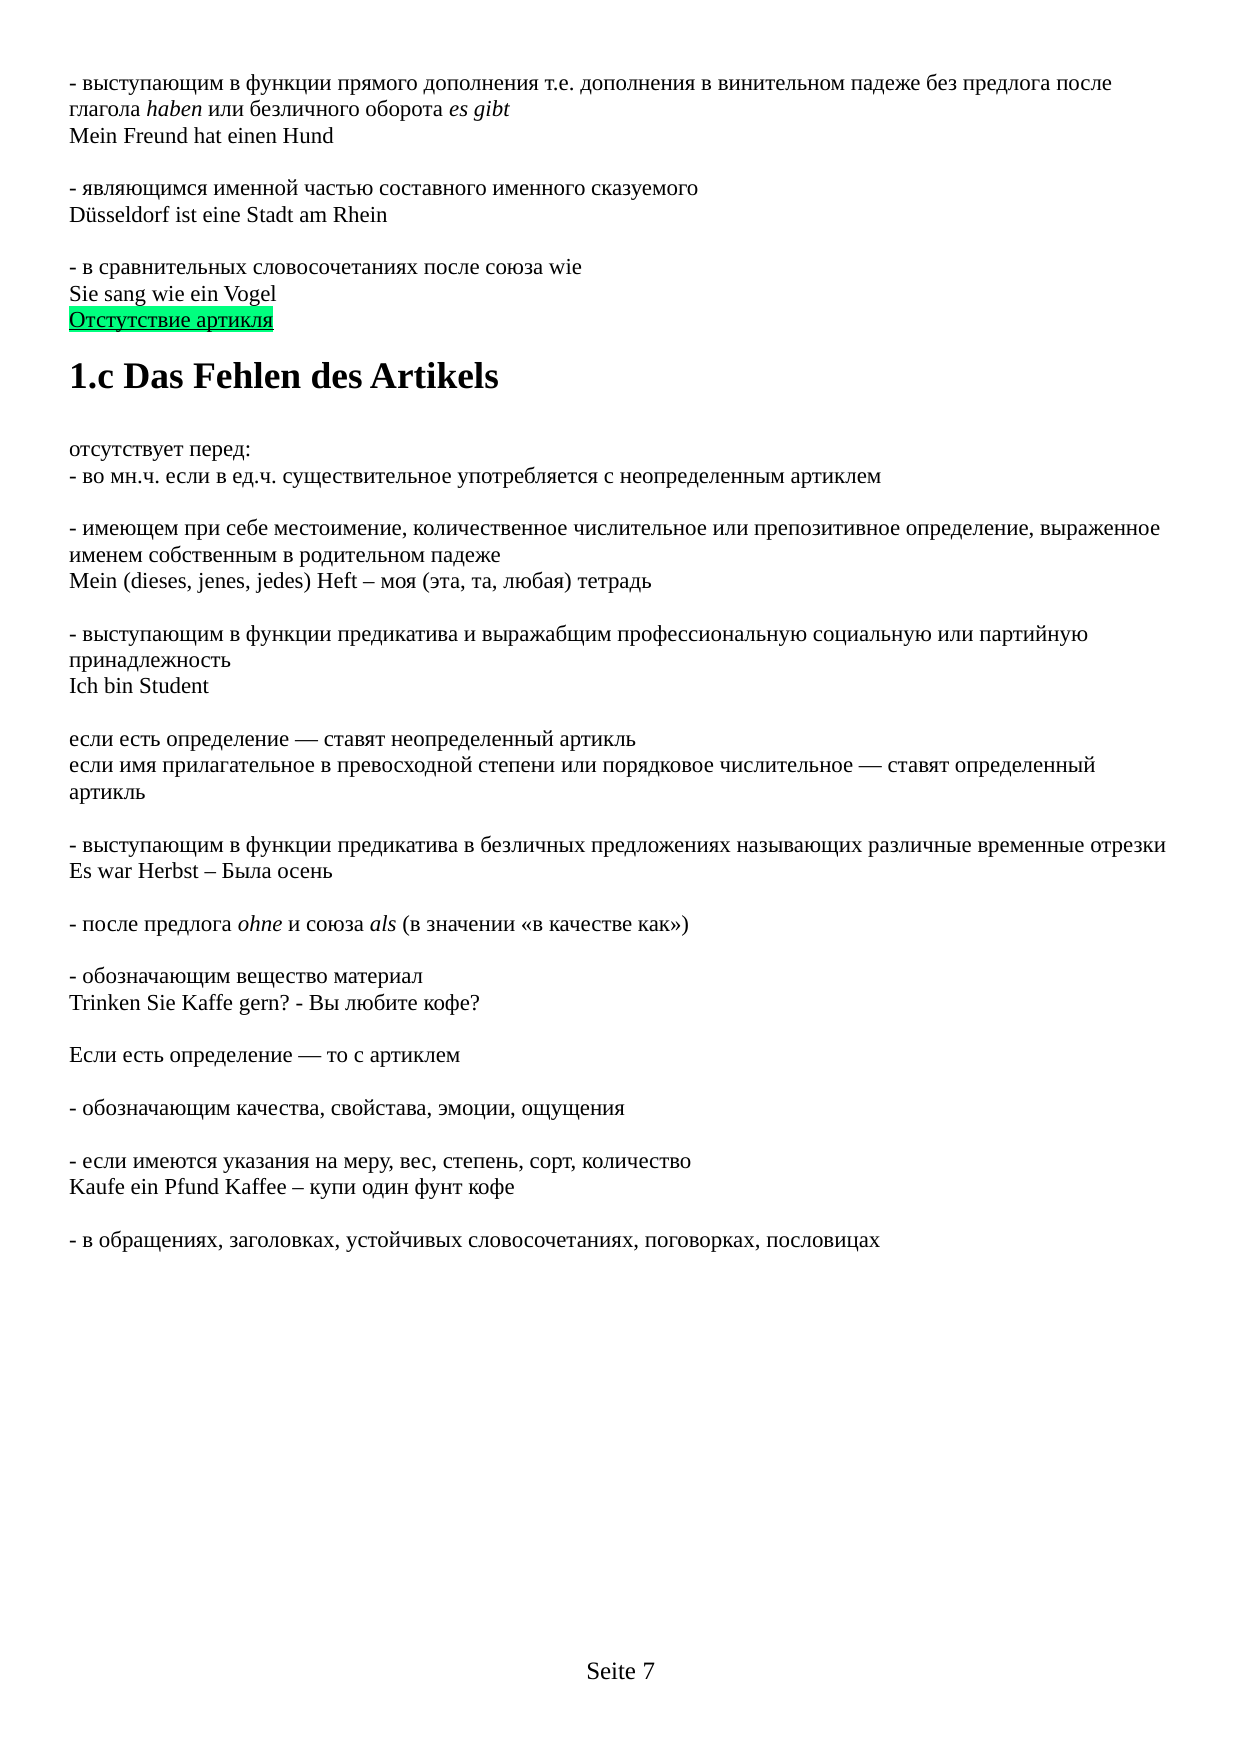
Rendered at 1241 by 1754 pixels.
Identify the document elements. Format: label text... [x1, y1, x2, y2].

subtitle 1.c Das Fehlen des Artikels [69, 353, 1172, 396]
text Mein Freund hat einen Hund [69, 122, 1172, 148]
text Kaufe ein Pfund Kaffee – купи один фунт кофе [69, 1173, 1172, 1199]
text если имя прилагательное в превосходной степени или порядковое числительное — ставят определенный артикль [69, 752, 1172, 804]
text - выступающим в функции предикатива и выражабщим профессиональную социальную или партийную принадлежность [69, 620, 1172, 672]
text - после предлога ohne и союза als (в значении «в качестве как») [69, 910, 1172, 936]
text - являющимся именной частью составного именного сказуемого [69, 174, 1172, 201]
text Отстутствие артикля [69, 306, 1172, 332]
text - обозначающим качества, свойстава, эмоции, ощущения [69, 1094, 1172, 1121]
text - если имеются указания на меру, вес, степень, сорт, количество [69, 1147, 1172, 1173]
text - выступающим в функции прямого дополнения т.е. дополнения в винительном падеже без предлога после глагола haben или безличного оборота es gibt [69, 69, 1172, 122]
text Sie sang wie ein Vogel [69, 280, 1172, 306]
text Ich bin Student [69, 672, 1172, 699]
text Düsseldorf ist eine Stadt am Rhein [69, 201, 1172, 227]
text - имеющем при себе местоимение, количественное числительное или препозитивное определение, выраженное именем собственным в родительном падеже [69, 514, 1172, 567]
text - в сравнительных словосочетаниях после союза wie [69, 253, 1172, 280]
text Trinken Sie Kaffe gern? - Вы любите кофе? [69, 989, 1172, 1015]
text Если есть определение — то с артиклем [69, 1041, 1172, 1068]
text Mein (dieses, jenes, jedes) Heft – моя (эта, та, любая) тетрадь [69, 567, 1172, 593]
text отсутствует перед: [69, 435, 1172, 462]
text - во мн.ч. если в ед.ч. существительное употребляется с неопределенным артиклем [69, 462, 1172, 488]
text если есть определение — ставят неопределенный артикль [69, 725, 1172, 752]
text - обозначающим вещество материал [69, 962, 1172, 989]
text - в обращениях, заголовках, устойчивых словосочетаниях, поговорках, пословицах [69, 1226, 1172, 1252]
text - выступающим в функции предикатива в безличных предложениях называющих различные временные отрезки [69, 831, 1172, 857]
text Es war Herbst – Была осень [69, 857, 1172, 883]
